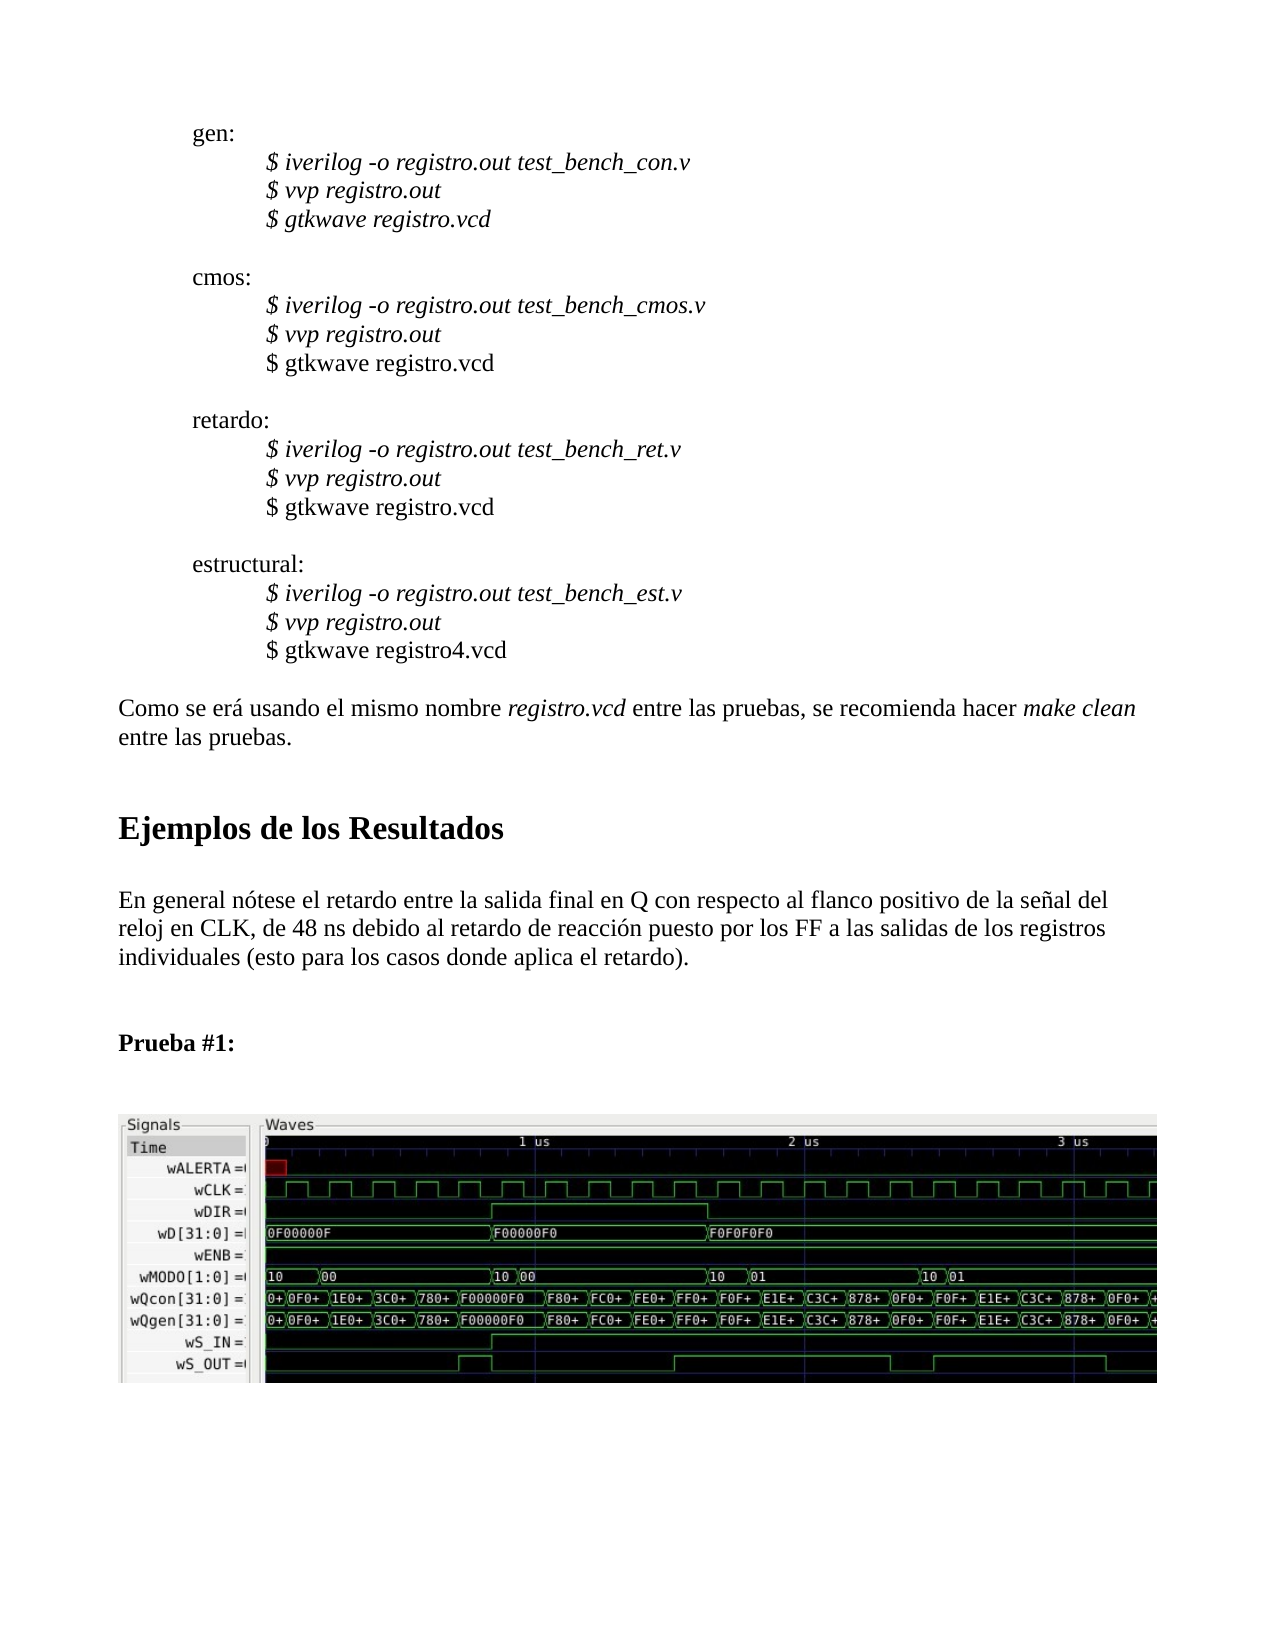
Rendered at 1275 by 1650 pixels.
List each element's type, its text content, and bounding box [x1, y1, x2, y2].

text retardo: [118, 406, 1157, 434]
text $ gtkwave registro4.vcd [118, 636, 1157, 664]
text $ gtkwave registro.vcd [118, 492, 1157, 521]
text En general nótese el retardo entre la salida final en Q con respecto al flanco positivo de la señal del reloj en CLK, de 48 ns debido al retardo de reacción puesto por los FF a las salidas de los registros individuales (esto para los casos donde aplica el retardo). [118, 885, 1157, 971]
text estructural: [118, 549, 1157, 578]
text $ vvp registro.out [118, 319, 1157, 348]
text $ vvp registro.out [118, 176, 1157, 204]
text gen: [118, 118, 1157, 147]
text $ vvp registro.out [118, 607, 1157, 636]
text Prueba #1: [118, 1028, 1157, 1057]
text $ gtkwave registro.vcd [118, 348, 1157, 377]
text $ iverilog -o registro.out test_bench_cmos.v [118, 291, 1157, 319]
text Como se erá usando el mismo nombre registro.vcd entre las pruebas, se recomienda hacer make clean entre las pruebas. [118, 693, 1157, 751]
text cmos: [118, 262, 1157, 291]
text $ iverilog -o registro.out test_bench_ret.v [118, 434, 1157, 463]
text $ vvp registro.out [118, 463, 1157, 492]
text $ iverilog -o registro.out test_bench_con.v [118, 147, 1157, 176]
text $ gtkwave registro.vcd [118, 204, 1157, 233]
text $ iverilog -o registro.out test_bench_est.v [118, 578, 1157, 607]
text Ejemplos de los Resultados [118, 808, 1157, 846]
picture [118, 1114, 1157, 1383]
